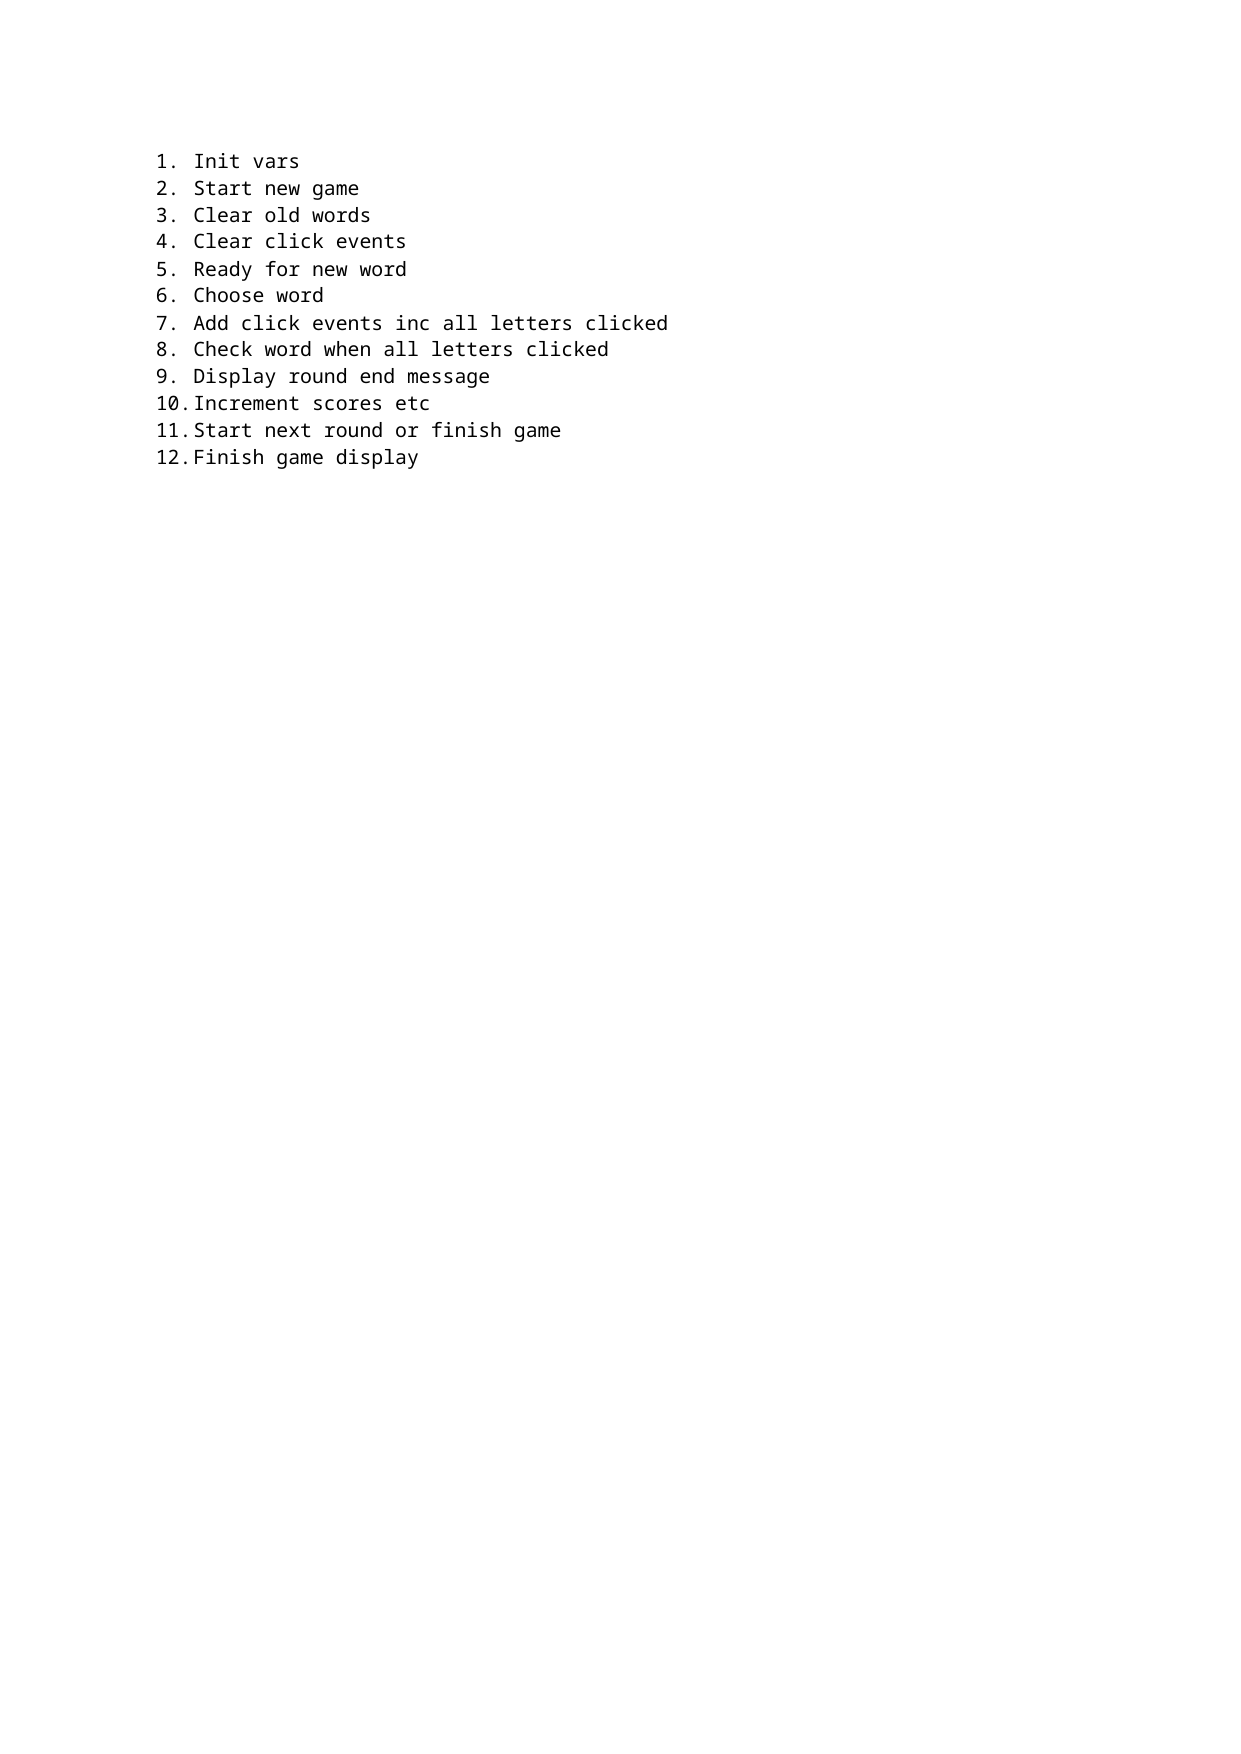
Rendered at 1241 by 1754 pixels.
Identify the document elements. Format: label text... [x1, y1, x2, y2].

list Add click events inc all letters clicked [156, 309, 1122, 336]
list Start next round or finish game [156, 417, 1122, 444]
list Start new game [156, 174, 1122, 201]
list Ready for new word [156, 255, 1122, 282]
list Init vars [156, 147, 1122, 174]
list Check word when all letters clicked [156, 336, 1122, 363]
list Choose word [156, 282, 1122, 309]
list Finish game display [156, 444, 1122, 471]
list Clear old words [156, 201, 1122, 228]
list Increment scores etc [156, 390, 1122, 417]
list Clear click events [156, 228, 1122, 255]
list Display round end message [156, 363, 1122, 390]
